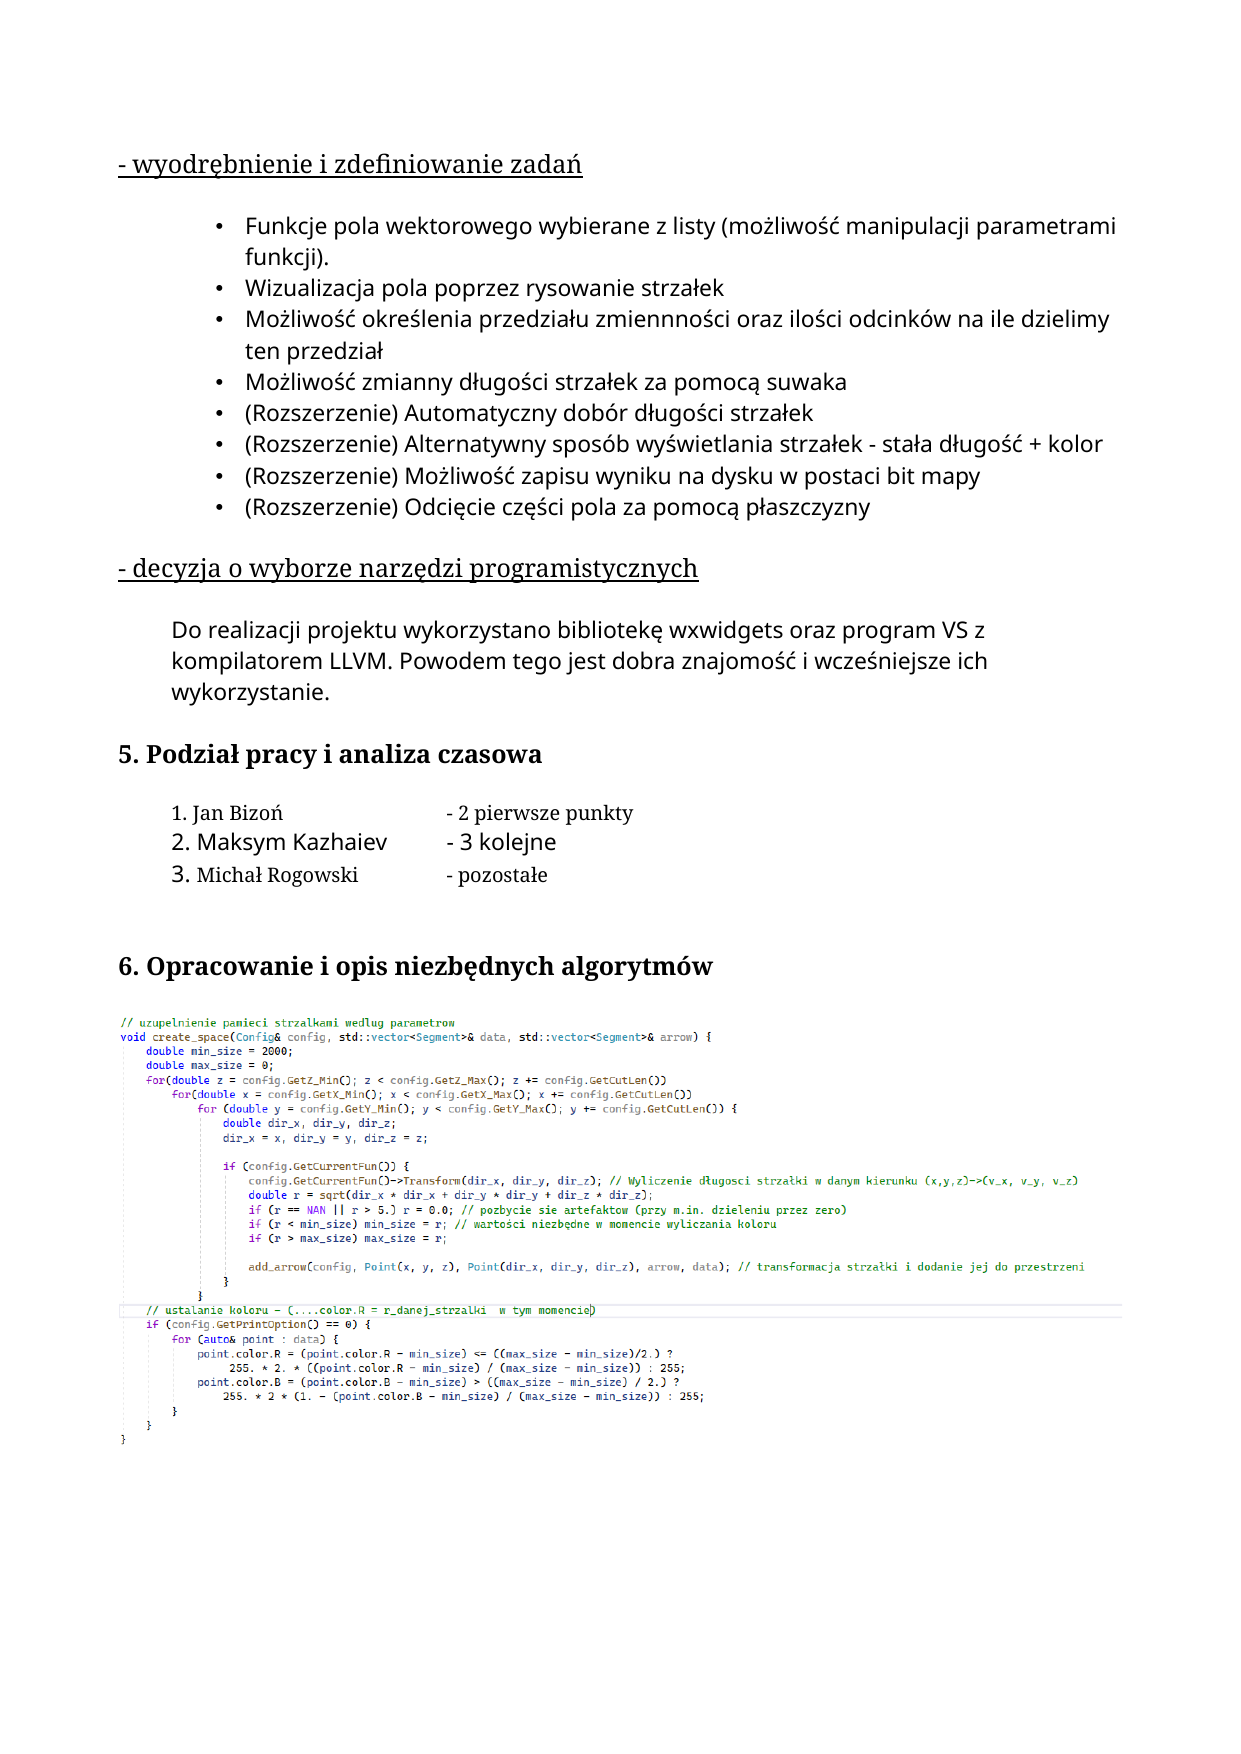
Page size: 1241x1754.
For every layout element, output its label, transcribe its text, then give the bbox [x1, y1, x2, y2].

text 2. Maksym Kazhaiev - 3 kolejne [171, 826, 1122, 858]
text 5. Podział pracy i analiza czasowa [118, 707, 1122, 799]
list (Rozszerzenie) Możliwość zapisu wyniku na dysku w postaci bit mapy [215, 460, 1122, 491]
list Możliwość określenia przedziału zmiennności oraz ilości odcinków na ile dzielimy ten przedział [215, 303, 1122, 366]
text - wyodrębnienie i zdefiniowanie zadań [118, 118, 1122, 210]
list (Rozszerzenie) Odcięcie części pola za pomocą płaszczyzny [215, 491, 1122, 522]
list (Rozszerzenie) Automatyczny dobór długości strzałek [215, 397, 1122, 428]
text 1. Jan Bizoń - 2 pierwsze punkty [171, 799, 1122, 826]
picture [118, 1011, 1123, 1449]
list Funkcje pola wektorowego wybierane z listy (możliwość manipulacji parametrami funkcji). [215, 210, 1122, 272]
list (Rozszerzenie) Alternatywny sposób wyświetlania strzałek - stała długość + kolor [215, 428, 1122, 460]
list Możliwość zmianny długości strzałek za pomocą suwaka [215, 366, 1122, 397]
text - decyzja o wyborze narzędzi programistycznych [118, 522, 1122, 614]
text 6. Opracowanie i opis niezbędnych algorytmów [118, 920, 1122, 1011]
list Wizualizacja pola poprzez rysowanie strzałek [215, 272, 1122, 303]
text Do realizacji projektu wykorzystano bibliotekę wxwidgets oraz program VS z kompilatorem LLVM. Powodem tego jest dobra znajomość i wcześniejsze ich wykorzystanie. [171, 614, 1122, 707]
text 3. Michał Rogowski - pozostałe [171, 858, 1122, 889]
